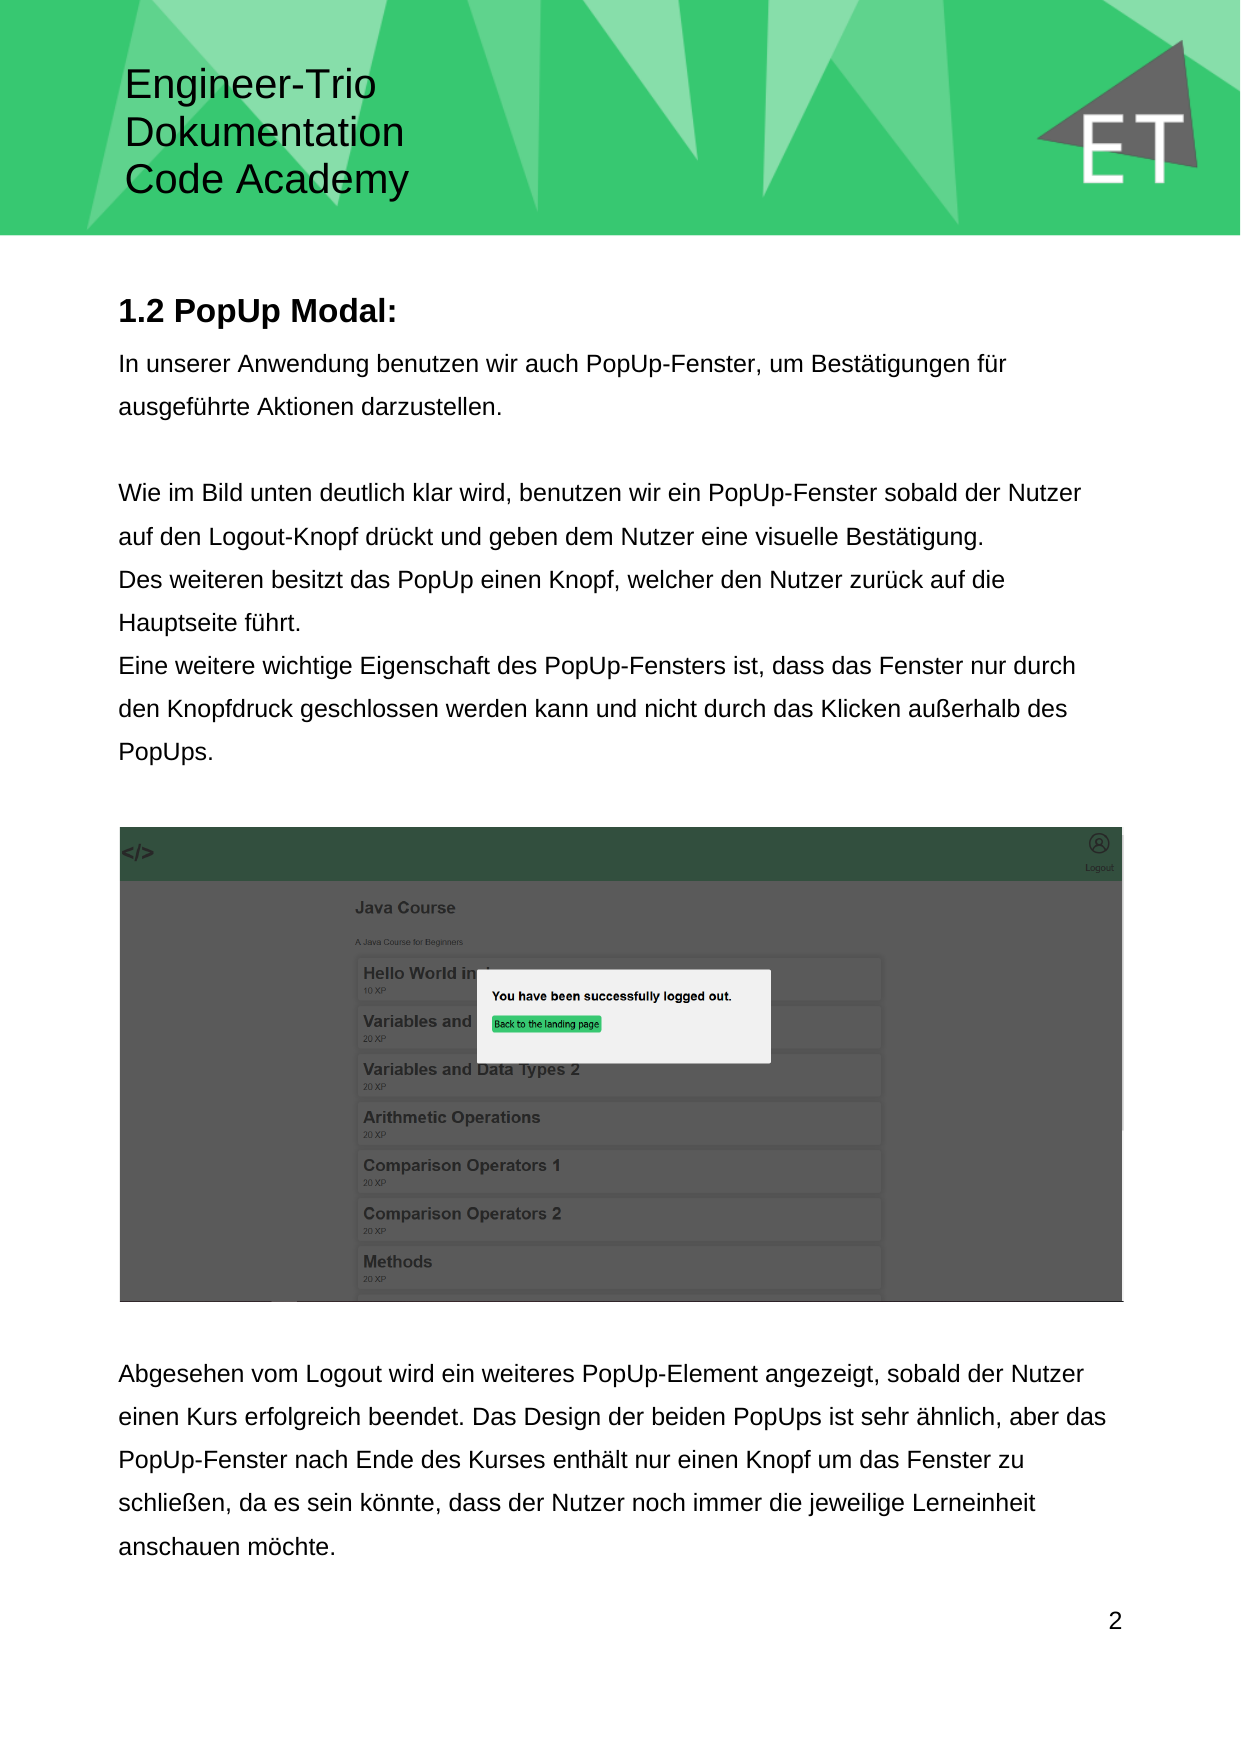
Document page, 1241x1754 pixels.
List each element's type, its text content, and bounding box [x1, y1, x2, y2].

text Des weiteren besitzt das PopUp einen Knopf, welcher den Nutzer zurück auf die Hauptseite führt. [118, 564, 1122, 636]
text In unserer Anwendung benutzen wir auch PopUp-Fenster, um Bestätigungen für ausgeführte Aktionen darzustellen. [118, 349, 1122, 421]
text Eine weitere wichtige Eigenschaft des PopUp-Fensters ist, dass das Fenster nur durch den Knopfdruck geschlossen werden kann und nicht durch das Klicken außerhalb des PopUps. [118, 651, 1122, 766]
text Abgesehen vom Logout wird ein weiteres PopUp-Element angezeigt, sobald der Nutzer einen Kurs erfolgreich beendet. Das Design der beiden PopUps ist sehr ähnlich, aber das PopUp-Fenster nach Ende des Kurses enthält nur einen Knopf um das Fenster zu schließen, da es sein könnte, dass der Nutzer noch immer die jeweilige Lerneinheit anschauen möchte. [118, 1359, 1122, 1560]
text Wie im Bild unten deutlich klar wird, benutzen wir ein PopUp-Fenster sobald der Nutzer auf den Logout-Knopf drückt und geben dem Nutzer eine visuelle Bestätigung. [118, 478, 1122, 550]
text 1.2 PopUp Modal: [118, 291, 1122, 330]
picture [0, 0, 1241, 1754]
